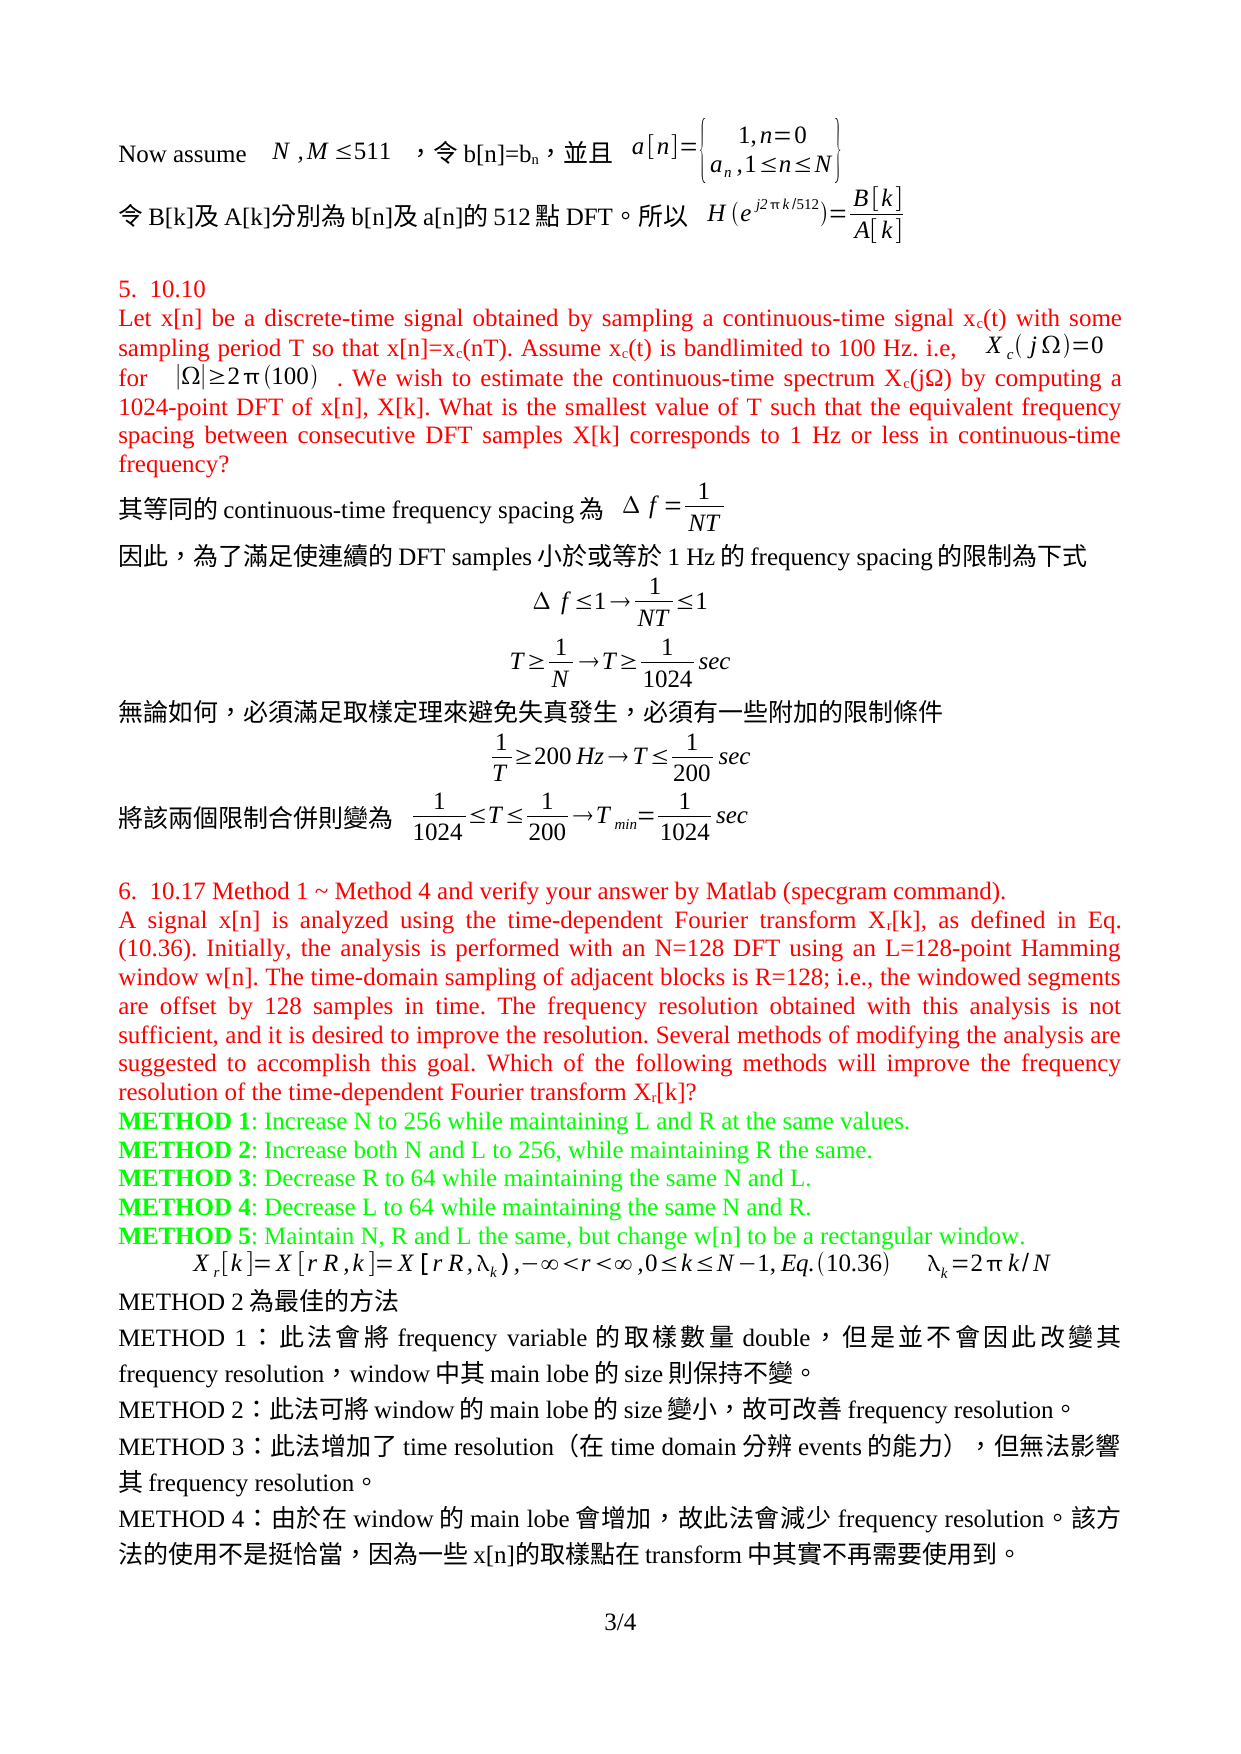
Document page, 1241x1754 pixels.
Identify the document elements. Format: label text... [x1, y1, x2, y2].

text 因此，為了滿足使連續的DFT samples小於或等於1 Hz的frequency spacing的限制為下式 [118, 537, 1122, 573]
text METHOD 5: Maintain N, R and L the same, but change w[n] to be a rectangular window. [118, 1221, 1122, 1250]
text METHOD 4：由於在window的main lobe會增加，故此法會減少frequency resolution。該方法的使用不是挺恰當，因為一些x[n]的取樣點在transform中其實不再需要使用到。 [118, 1499, 1122, 1571]
text 6. 10.17 Method 1 ~ Method 4 and verify your answer by Matlab (specgram command). [118, 876, 1122, 905]
text METHOD 1：此法會將frequency variable的取樣數量double，但是並不會因此改變其frequency resolution，window中其main lobe的size則保持不變。 [118, 1317, 1122, 1390]
text METHOD 2：此法可將window的main lobe的size變小，故可改善frequency resolution。 [118, 1390, 1122, 1426]
text METHOD 1: Increase N to 256 while maintaining L and R at the same values. [118, 1106, 1122, 1135]
text Now assume ，令b[n]=bn，並且 [118, 118, 1122, 184]
text METHOD 2: Increase both N and L to 256, while maintaining R the same. [118, 1135, 1122, 1163]
text METHOD 3：此法增加了time resolution（在time domain分辨events的能力），但無法影響其frequency resolution。 [118, 1426, 1122, 1499]
text METHOD 4: Decrease L to 64 while maintaining the same N and R. [118, 1192, 1122, 1221]
text 5. 10.10 [118, 274, 1122, 303]
text 其等同的continuous-time frequency spacing為 [118, 478, 1122, 537]
text Let x[n] be a discrete-time signal obtained by sampling a continuous-time signal xc(t) with some sampling period T so that x[n]=xc(nT). Assume xc(t) is bandlimited to 100 Hz. i.e, for . We wish to estimate the continuous-time spectrum Xc(jΩ) by computing a 1024-point DFT of x[n], X[k]. What is the smallest value of T such that the equivalent frequency spacing between consecutive DFT samples X[k] corresponds to 1 Hz or less in continuous-time frequency? [118, 303, 1122, 478]
text 將該兩個限制合併則變為 [118, 787, 1122, 846]
text METHOD 3: Decrease R to 64 while maintaining the same N and L. [118, 1163, 1122, 1192]
text METHOD 2為最佳的方法 [118, 1281, 1122, 1317]
text 令B[k]及A[k]分別為b[n]及a[n]的512點DFT。所以 [118, 184, 1122, 245]
text 無論如何，必須滿足取樣定理來避免失真發生，必須有一些附加的限制條件 [118, 692, 1122, 728]
text A signal x[n] is analyzed using the time-dependent Fourier transform Xr[k], as defined in Eq. (10.36). Initially, the analysis is performed with an N=128 DFT using an L=128-point Hamming window w[n]. The time-domain sampling of adjacent blocks is R=128; i.e., the windowed segments are offset by 128 samples in time. The frequency resolution obtained with this analysis is not sufficient, and it is desired to improve the resolution. Several methods of modifying the analysis are suggested to accomplish this goal. Which of the following methods will improve the frequency resolution of the time-dependent Fourier transform Xr[k]? [118, 905, 1122, 1106]
